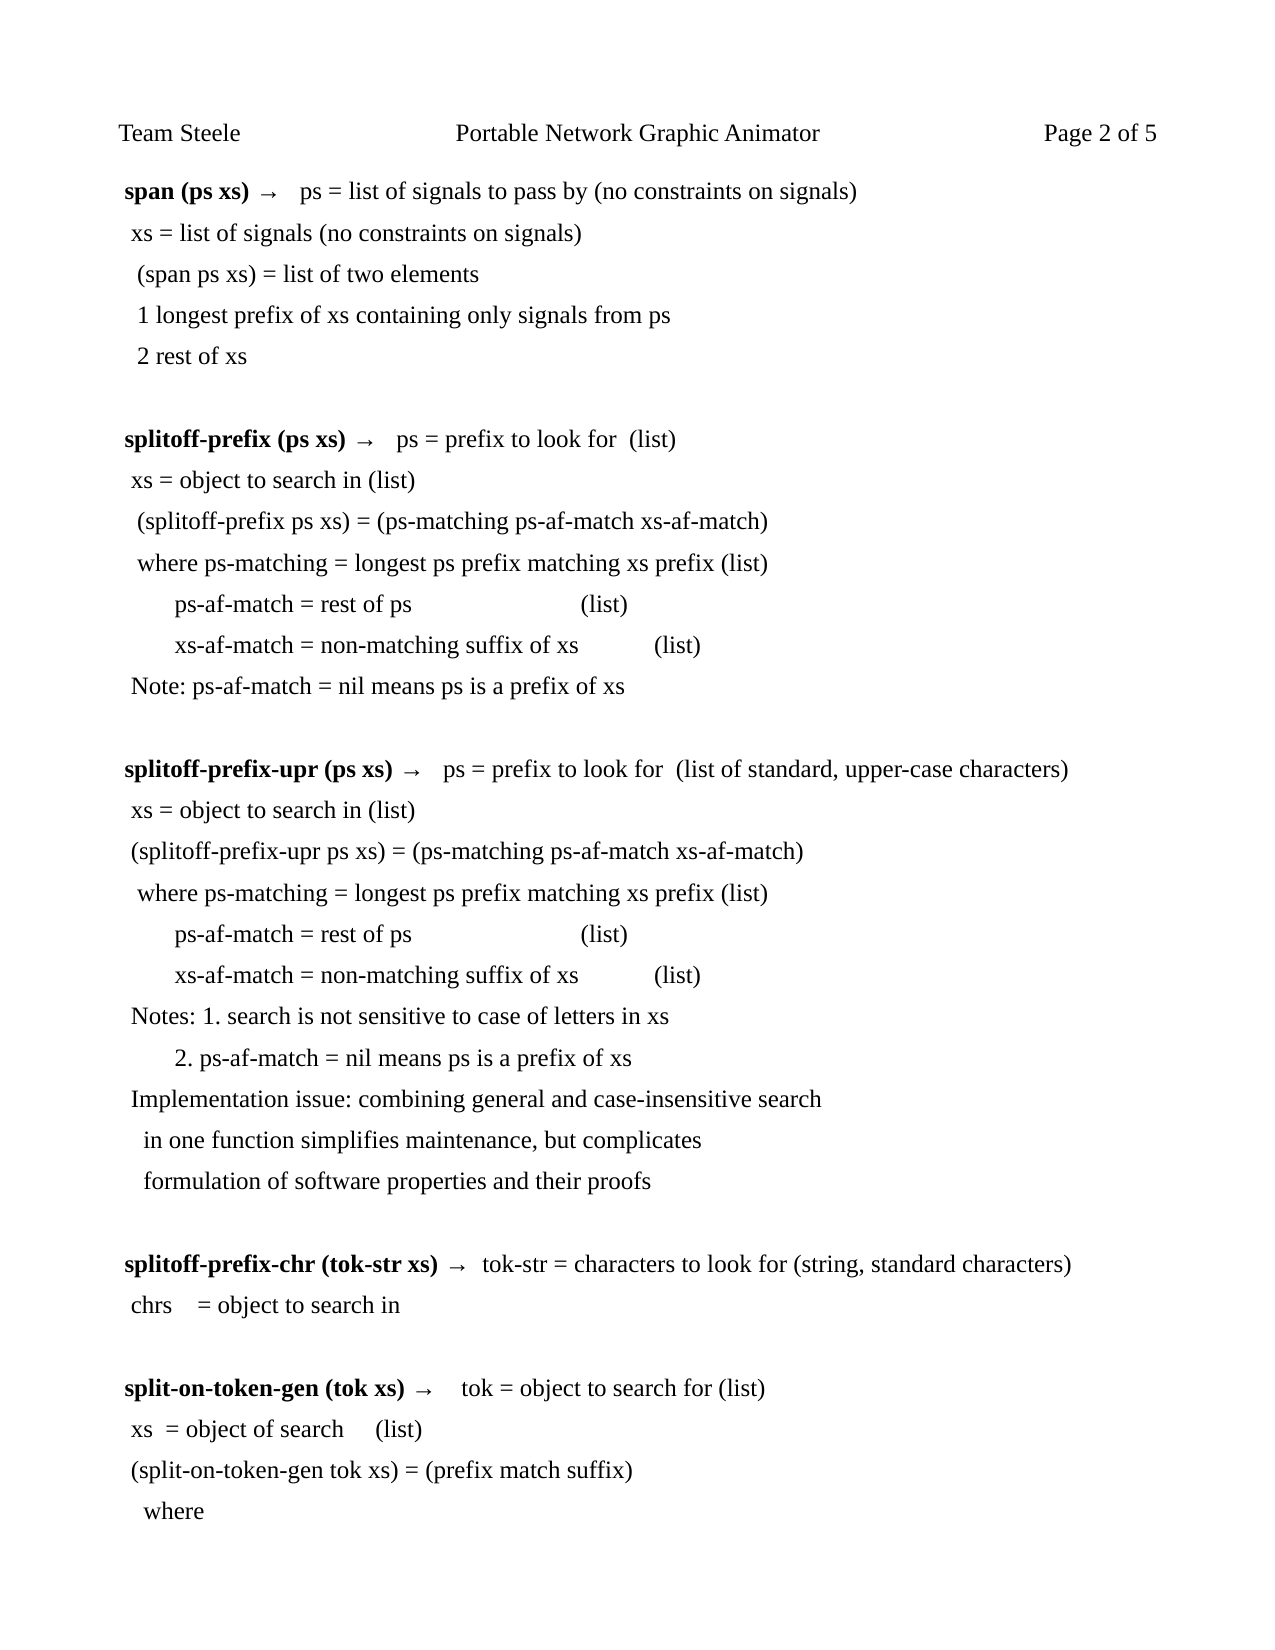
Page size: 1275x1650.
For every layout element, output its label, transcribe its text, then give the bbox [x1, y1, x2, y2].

text (splitoff-prefix-upr ps xs) = (ps-matching ps-af-match xs-af-match) [118, 836, 1157, 865]
text xs = object of search (list) [118, 1414, 1157, 1443]
text ps-af-match = rest of ps (list) [118, 919, 1157, 948]
text split-on-token-gen (tok xs) → tok = object to search for (list) [118, 1373, 1157, 1401]
text (split-on-token-gen tok xs) = (prefix match suffix) [118, 1455, 1157, 1484]
text (splitoff-prefix ps xs) = (ps-matching ps-af-match xs-af-match) [118, 506, 1157, 535]
text xs-af-match = non-matching suffix of xs (list) [118, 960, 1157, 989]
text where [118, 1496, 1157, 1525]
text (span ps xs) = list of two elements [118, 259, 1157, 288]
text Implementation issue: combining general and case-insensitive search [118, 1084, 1157, 1113]
text Note: ps-af-match = nil means ps is a prefix of xs [118, 671, 1157, 700]
text Notes: 1. search is not sensitive to case of letters in xs [118, 1001, 1157, 1030]
text 2. ps-af-match = nil means ps is a prefix of xs [118, 1043, 1157, 1071]
text where ps-matching = longest ps prefix matching xs prefix (list) [118, 548, 1157, 576]
text splitoff-prefix (ps xs) → ps = prefix to look for (list) [118, 424, 1157, 453]
text chrs = object to search in [118, 1290, 1157, 1319]
text formulation of software properties and their proofs [118, 1166, 1157, 1195]
text in one function simplifies maintenance, but complicates [118, 1125, 1157, 1154]
text xs = object to search in (list) [118, 465, 1157, 494]
text ps-af-match = rest of ps (list) [118, 589, 1157, 618]
text splitoff-prefix-upr (ps xs) → ps = prefix to look for (list of standard, upper-case characters) [118, 754, 1157, 783]
text 1 longest prefix of xs containing only signals from ps [118, 300, 1157, 329]
text xs-af-match = non-matching suffix of xs (list) [118, 630, 1157, 659]
text xs = object to search in (list) [118, 795, 1157, 824]
text splitoff-prefix-chr (tok-str xs) → tok-str = characters to look for (string, standard characters) [118, 1249, 1157, 1278]
text xs = list of signals (no constraints on signals) [118, 218, 1157, 246]
text span (ps xs) → ps = list of signals to pass by (no constraints on signals) [118, 176, 1157, 205]
text 2 rest of xs [118, 341, 1157, 370]
text where ps-matching = longest ps prefix matching xs prefix (list) [118, 878, 1157, 906]
